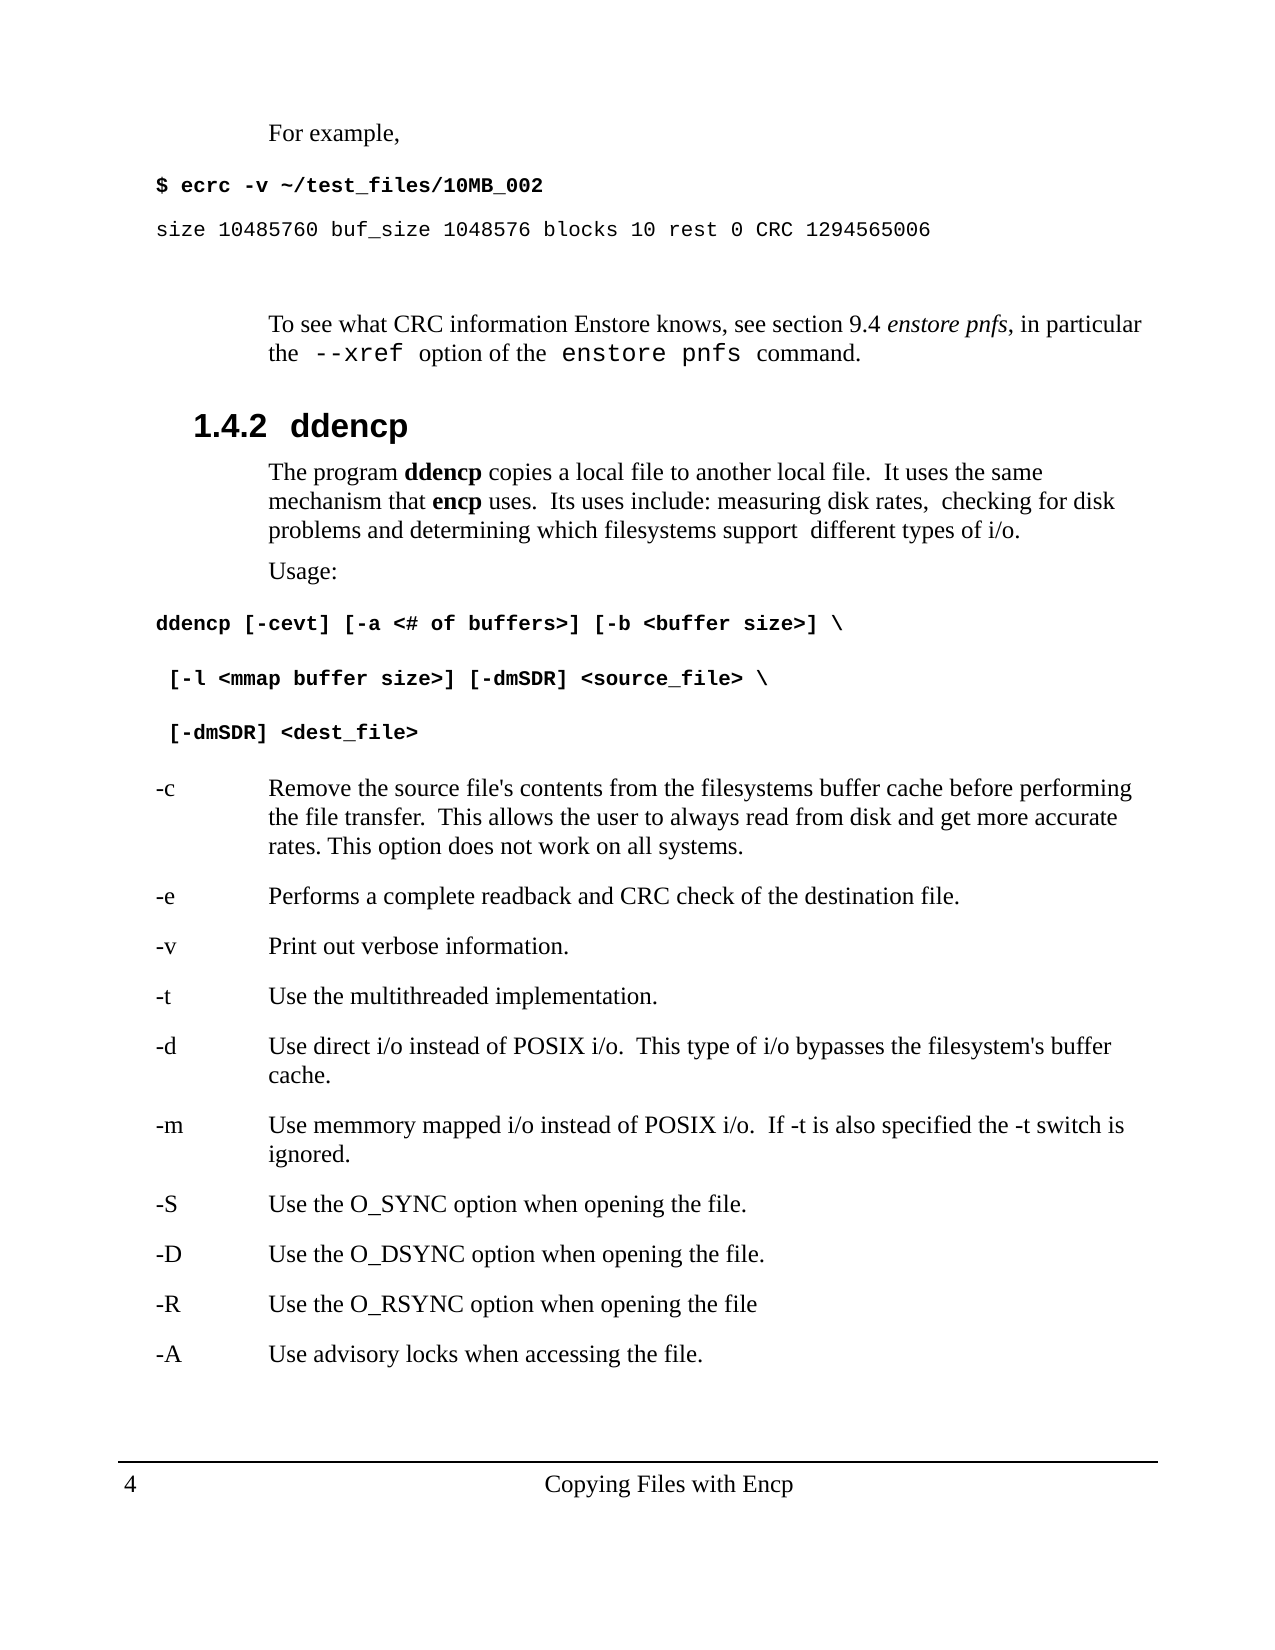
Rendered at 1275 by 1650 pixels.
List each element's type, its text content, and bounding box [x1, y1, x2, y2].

text size 10485760 buf_size 1048576 blocks 10 rest 0 CRC 1294565006 [118, 218, 1157, 243]
text [-dmSDR] <dest_file> [156, 720, 1157, 745]
text -e Performs a complete readback and CRC check of the destination file. [156, 881, 1157, 910]
text ddencp [-cevt] [-a <# of buffers>] [-b <buffer size>] \ [156, 612, 1157, 637]
text -c Remove the source file's contents from the filesystems buffer cache before performing the file transfer. This allows the user to always read from disk and get more accurate rates. This option does not work on all systems. [156, 772, 1157, 860]
text Usage: [268, 556, 1157, 585]
text -d Use direct i/o instead of POSIX i/o. This type of i/o bypasses the filesystem's buffer cache. [156, 1031, 1157, 1089]
text -v Print out verbose information. [156, 931, 1157, 960]
text The program ddencp copies a local file to another local file. It uses the same mechanism that encp uses. Its uses include: measuring disk rates, checking for disk problems and determining which filesystems support different types of i/o. [268, 457, 1157, 544]
subtitle ddencp [156, 406, 1157, 445]
text -t Use the multithreaded implementation. [156, 981, 1157, 1010]
text For example, [268, 118, 1157, 147]
text $ ecrc -v ~/test_files/10MB_002 [156, 174, 1157, 199]
text -m Use memmory mapped i/o instead of POSIX i/o. If -t is also specified the -t switch is ignored. [156, 1110, 1157, 1168]
text -D Use the O_DSYNC option when opening the file. [156, 1239, 1157, 1268]
text -A Use advisory locks when accessing the file. [156, 1339, 1157, 1368]
text -S Use the O_SYNC option when opening the file. [156, 1189, 1157, 1218]
text To see what CRC information Enstore knows, see section 9.4 enstore pnfs, in particular the --xref option of the enstore pnfs command. [268, 309, 1157, 369]
text [-l <mmap buffer size>] [-dmSDR] <source_file> \ [156, 666, 1157, 691]
text -R Use the O_RSYNC option when opening the file [156, 1289, 1157, 1318]
